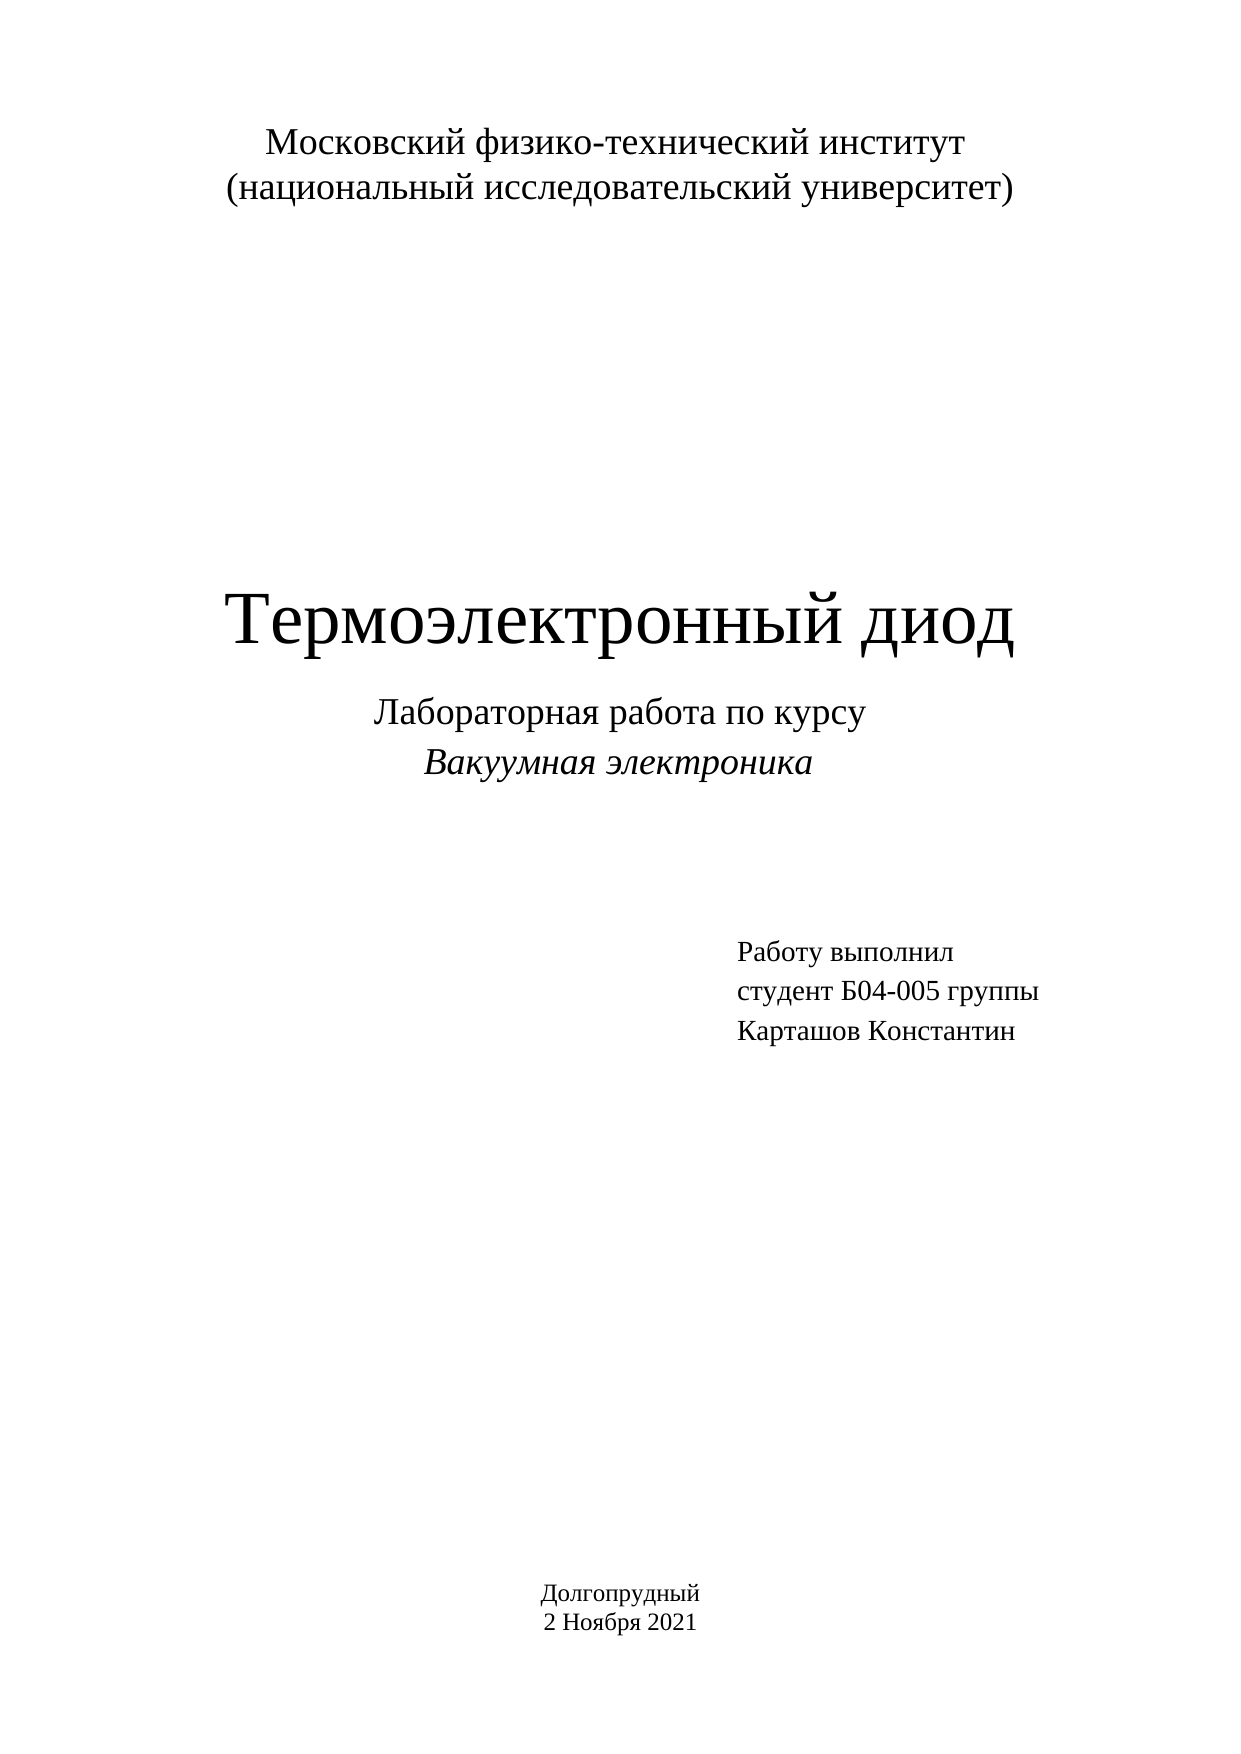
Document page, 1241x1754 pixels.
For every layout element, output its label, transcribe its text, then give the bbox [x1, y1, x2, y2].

text Карташов Константин [118, 1013, 1122, 1046]
text Работу выполнил [118, 934, 1122, 968]
subtitle (национальный исследовательский университет) [118, 164, 1122, 208]
text Термоэлектронный диод [118, 573, 1122, 660]
text Вакуумная электроника [118, 739, 1122, 782]
text студент Б04-005 группы [118, 973, 1122, 1007]
subtitle Московский физико-технический институт [118, 119, 1122, 163]
text Лабораторная работа по курсу [118, 689, 1122, 733]
